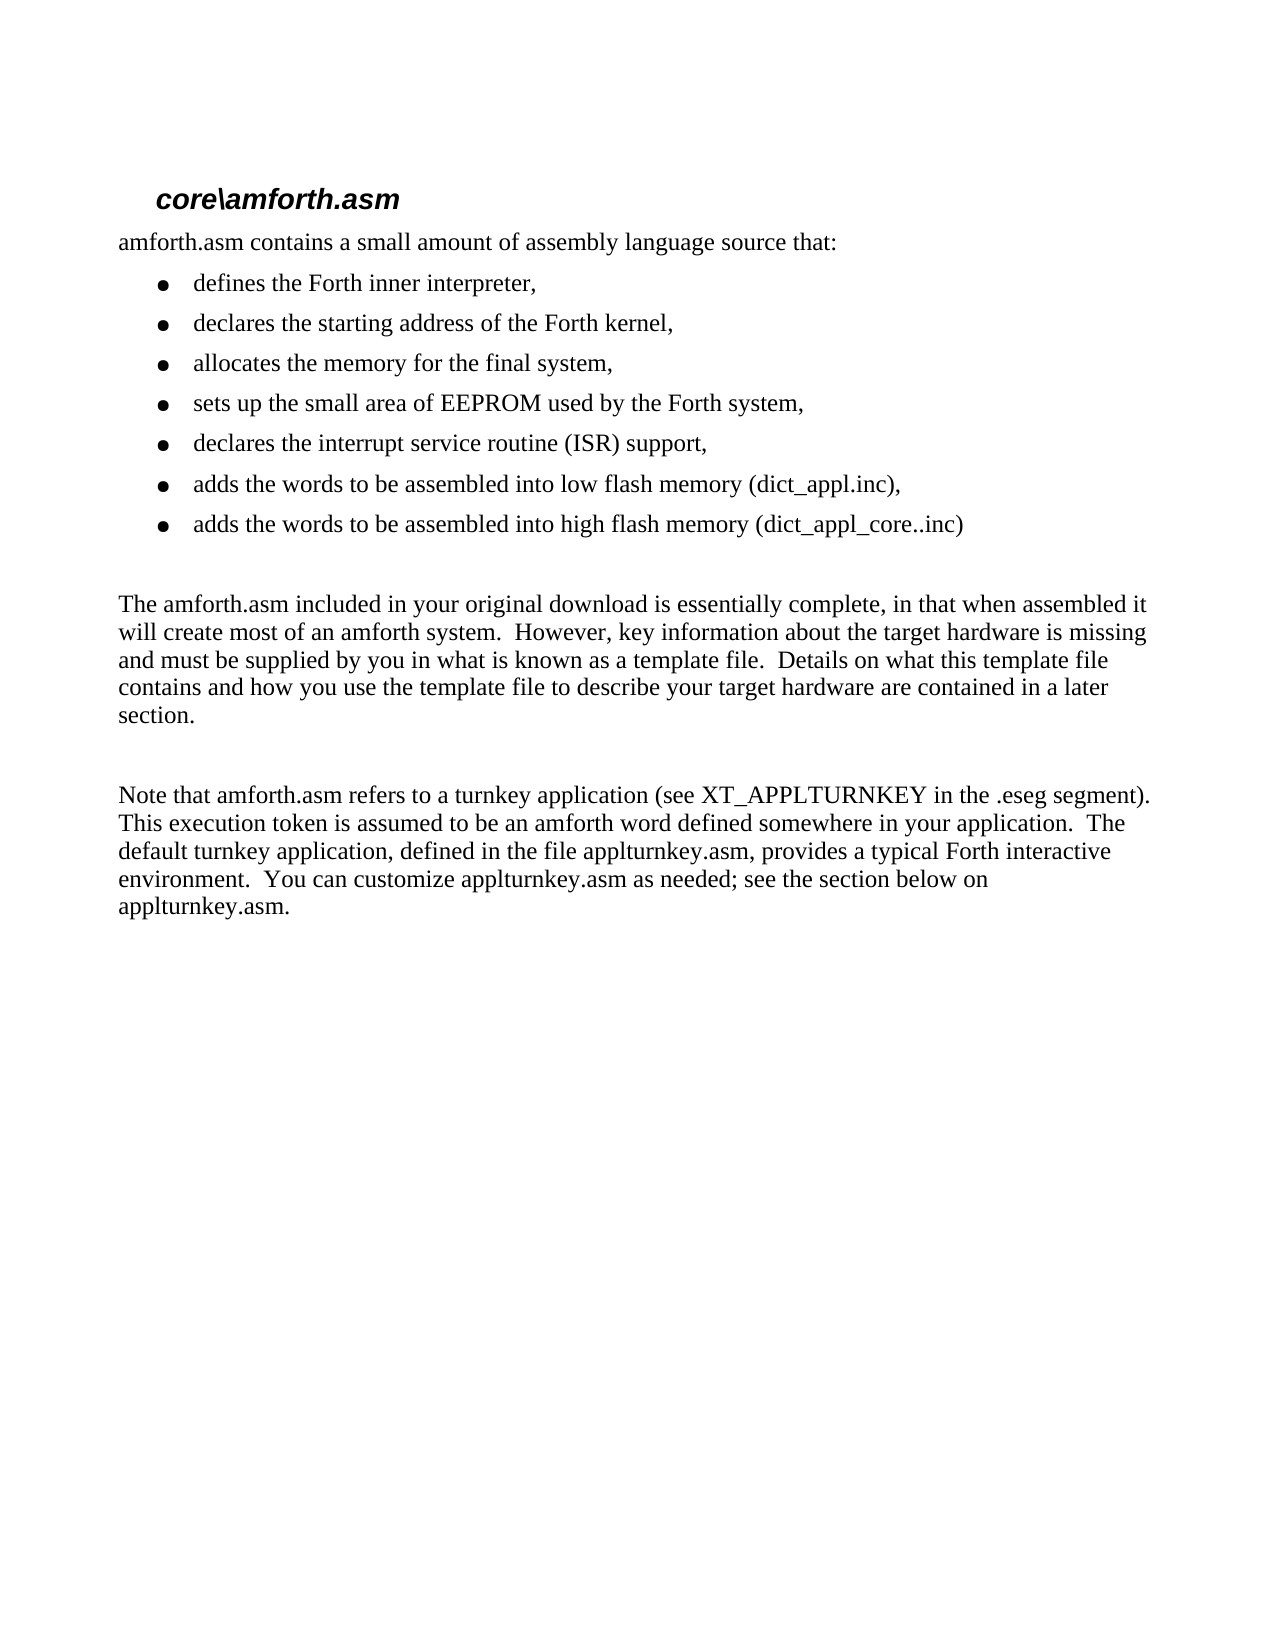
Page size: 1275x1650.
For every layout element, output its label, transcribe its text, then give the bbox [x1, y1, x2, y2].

list declares the interrupt service routine (ISR) support, [156, 429, 1157, 457]
list defines the Forth inner interpreter, [156, 269, 1157, 296]
list declares the starting address of the Forth kernel, [156, 309, 1157, 337]
list sets up the small area of EEPROM used by the Forth system, [156, 389, 1157, 417]
text Note that amforth.asm refers to a turnkey application (see XT_APPLTURNKEY in the .eseg segment). This execution token is assumed to be an amforth word defined somewhere in your application. The default turnkey application, defined in the file applturnkey.asm, provides a typical Forth interactive environment. You can customize applturnkey.asm as needed; see the section below on applturnkey.asm. [118, 782, 1157, 920]
text The amforth.asm included in your original download is essentially complete, in that when assembled it will create most of an amforth system. However, key information about the target hardware is missing and must be supplied by you in what is known as a template file. Details on what this template file contains and how you use the template file to describe your target hardware are contained in a later section. [118, 590, 1157, 729]
text amforth.asm contains a small amount of assembly language source that: [118, 228, 1157, 256]
list adds the words to be assembled into high flash memory (dict_appl_core..inc) [156, 510, 1157, 538]
list adds the words to be assembled into low flash memory (dict_appl.inc), [156, 470, 1157, 497]
subtitle core\amforth.asm [118, 183, 1157, 216]
list allocates the memory for the final system, [156, 349, 1157, 377]
